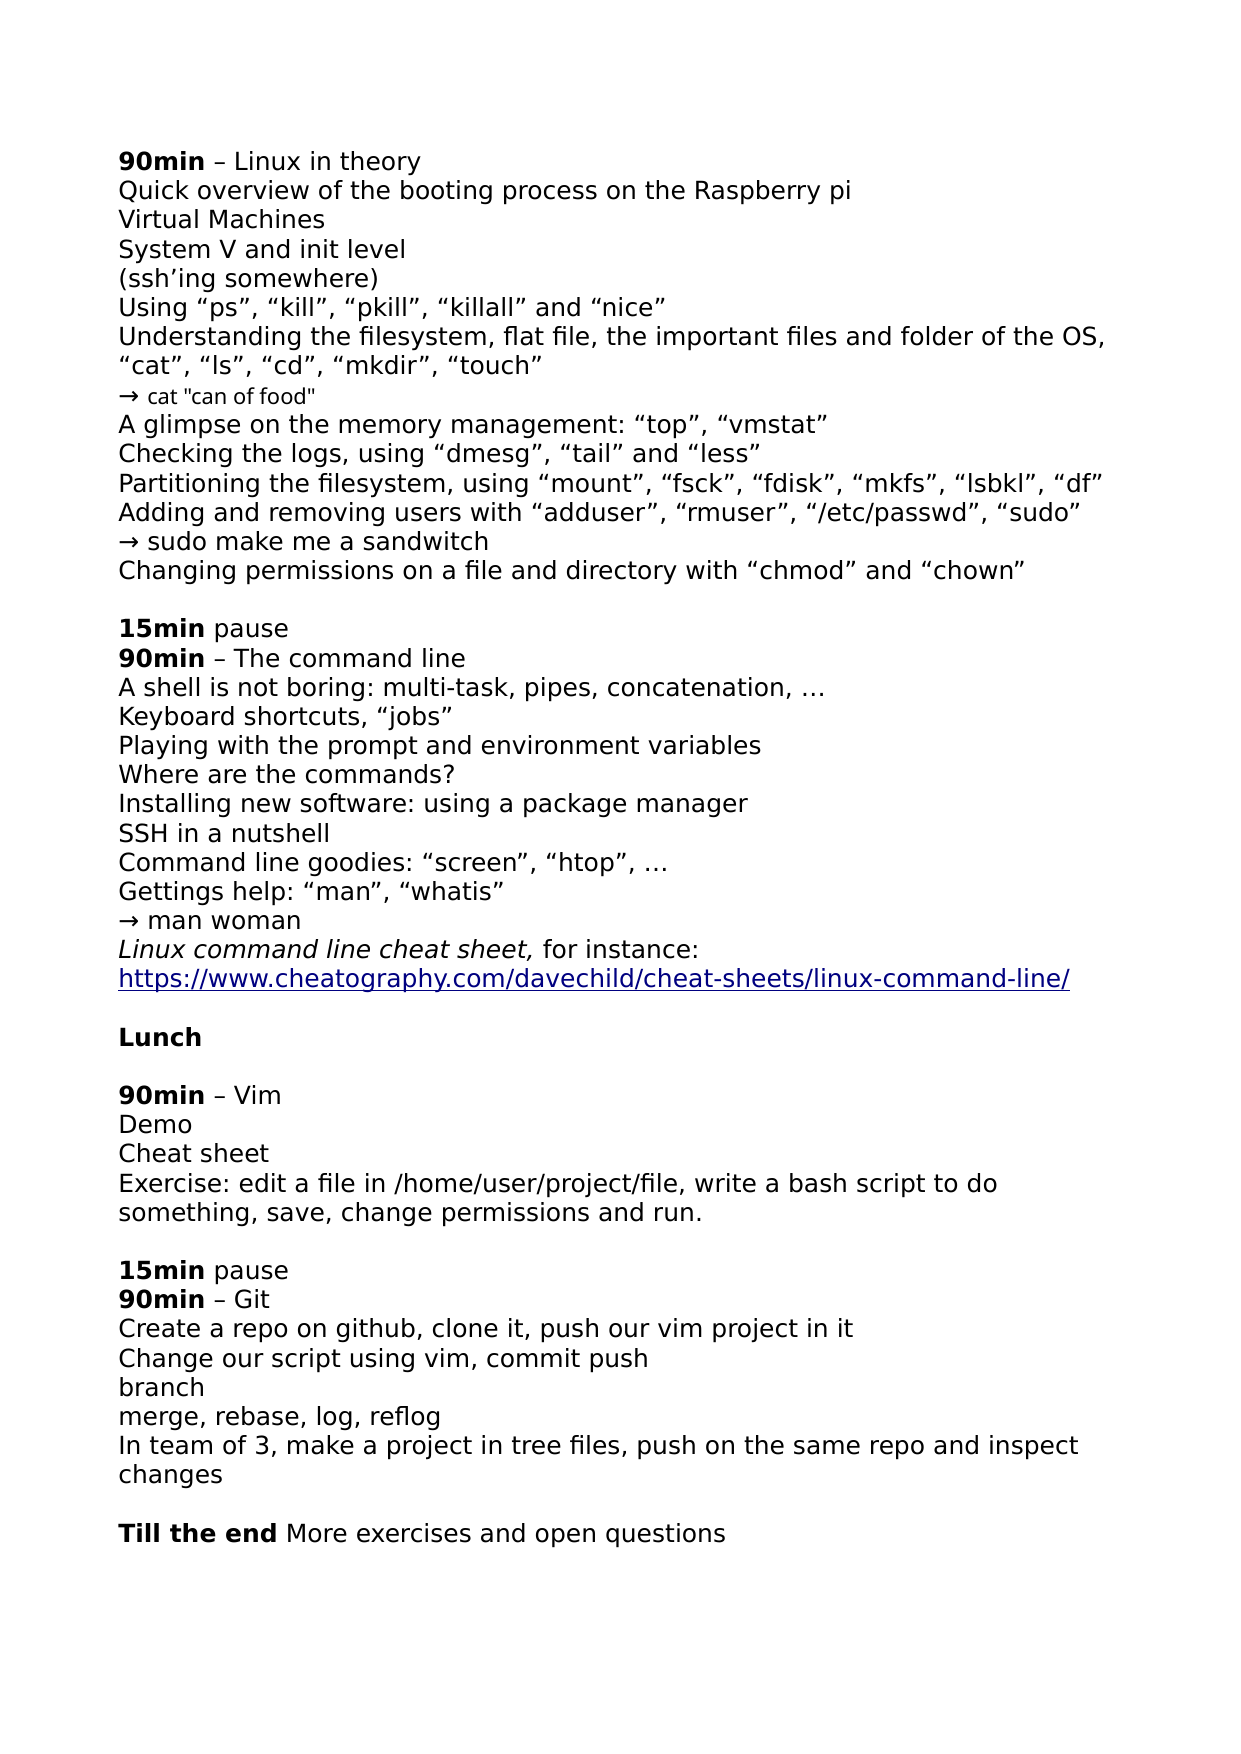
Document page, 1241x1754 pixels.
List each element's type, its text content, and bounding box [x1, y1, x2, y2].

text → sudo make me a sandwitch [118, 527, 1122, 556]
text Till the end More exercises and open questions [118, 1519, 1122, 1548]
text Keyboard shortcuts, “jobs” [118, 702, 1122, 731]
text Gettings help: “man”, “whatis” [118, 877, 1122, 906]
text 90min – Vim [118, 1081, 1122, 1110]
text Changing permissions on a file and directory with “chmod” and “chown” [118, 556, 1122, 585]
text Command line goodies: “screen”, “htop”, … [118, 848, 1122, 877]
text Cheat sheet [118, 1139, 1122, 1169]
text Partitioning the filesystem, using “mount”, “fsck”, “fdisk”, “mkfs”, “lsbkl”, “df” [118, 469, 1122, 498]
text merge, rebase, log, reflog [118, 1402, 1122, 1431]
text Lunch [118, 1023, 1122, 1052]
text Using “ps”, “kill”, “pkill”, “killall” and “nice” [118, 293, 1122, 322]
text A glimpse on the memory management: “top”, “vmstat” [118, 410, 1122, 439]
text Checking the logs, using “dmesg”, “tail” and “less” [118, 439, 1122, 469]
text Adding and removing users with “adduser”, “rmuser”, “/etc/passwd”, “sudo” [118, 498, 1122, 527]
text In team of 3, make a project in tree files, push on the same repo and inspect changes [118, 1431, 1122, 1489]
text Linux command line cheat sheet, for instance: https://www.cheatography.com/davechild/cheat-sheets/linux-command-line/ [118, 935, 1122, 994]
text 90min – The command line [118, 644, 1122, 673]
text Installing new software: using a package manager [118, 789, 1122, 819]
text Playing with the prompt and environment variables [118, 731, 1122, 760]
text 15min pause [118, 614, 1122, 644]
text branch [118, 1373, 1122, 1402]
text (ssh’ing somewhere) [118, 264, 1122, 293]
text Where are the commands? [118, 760, 1122, 789]
text Exercise: edit a file in /home/user/project/file, write a bash script to do something, save, change permissions and run. [118, 1169, 1122, 1227]
text → man woman [118, 906, 1122, 935]
text Create a repo on github, clone it, push our vim project in it [118, 1314, 1122, 1344]
text Understanding the filesystem, flat file, the important files and folder of the OS, “cat”, “ls”, “cd”, “mkdir”, “touch” [118, 322, 1122, 381]
text System V and init level [118, 235, 1122, 264]
text Quick overview of the booting process on the Raspberry pi [118, 176, 1122, 206]
text Change our script using vim, commit push [118, 1344, 1122, 1373]
text Virtual Machines [118, 206, 1122, 235]
text Demo [118, 1110, 1122, 1139]
text → cat "can of food" [118, 381, 1122, 410]
text 15min pause [118, 1256, 1122, 1285]
text 90min – Git [118, 1285, 1122, 1314]
text 90min – Linux in theory [118, 147, 1122, 176]
text SSH in a nutshell [118, 819, 1122, 848]
text A shell is not boring: multi-task, pipes, concatenation, … [118, 673, 1122, 702]
